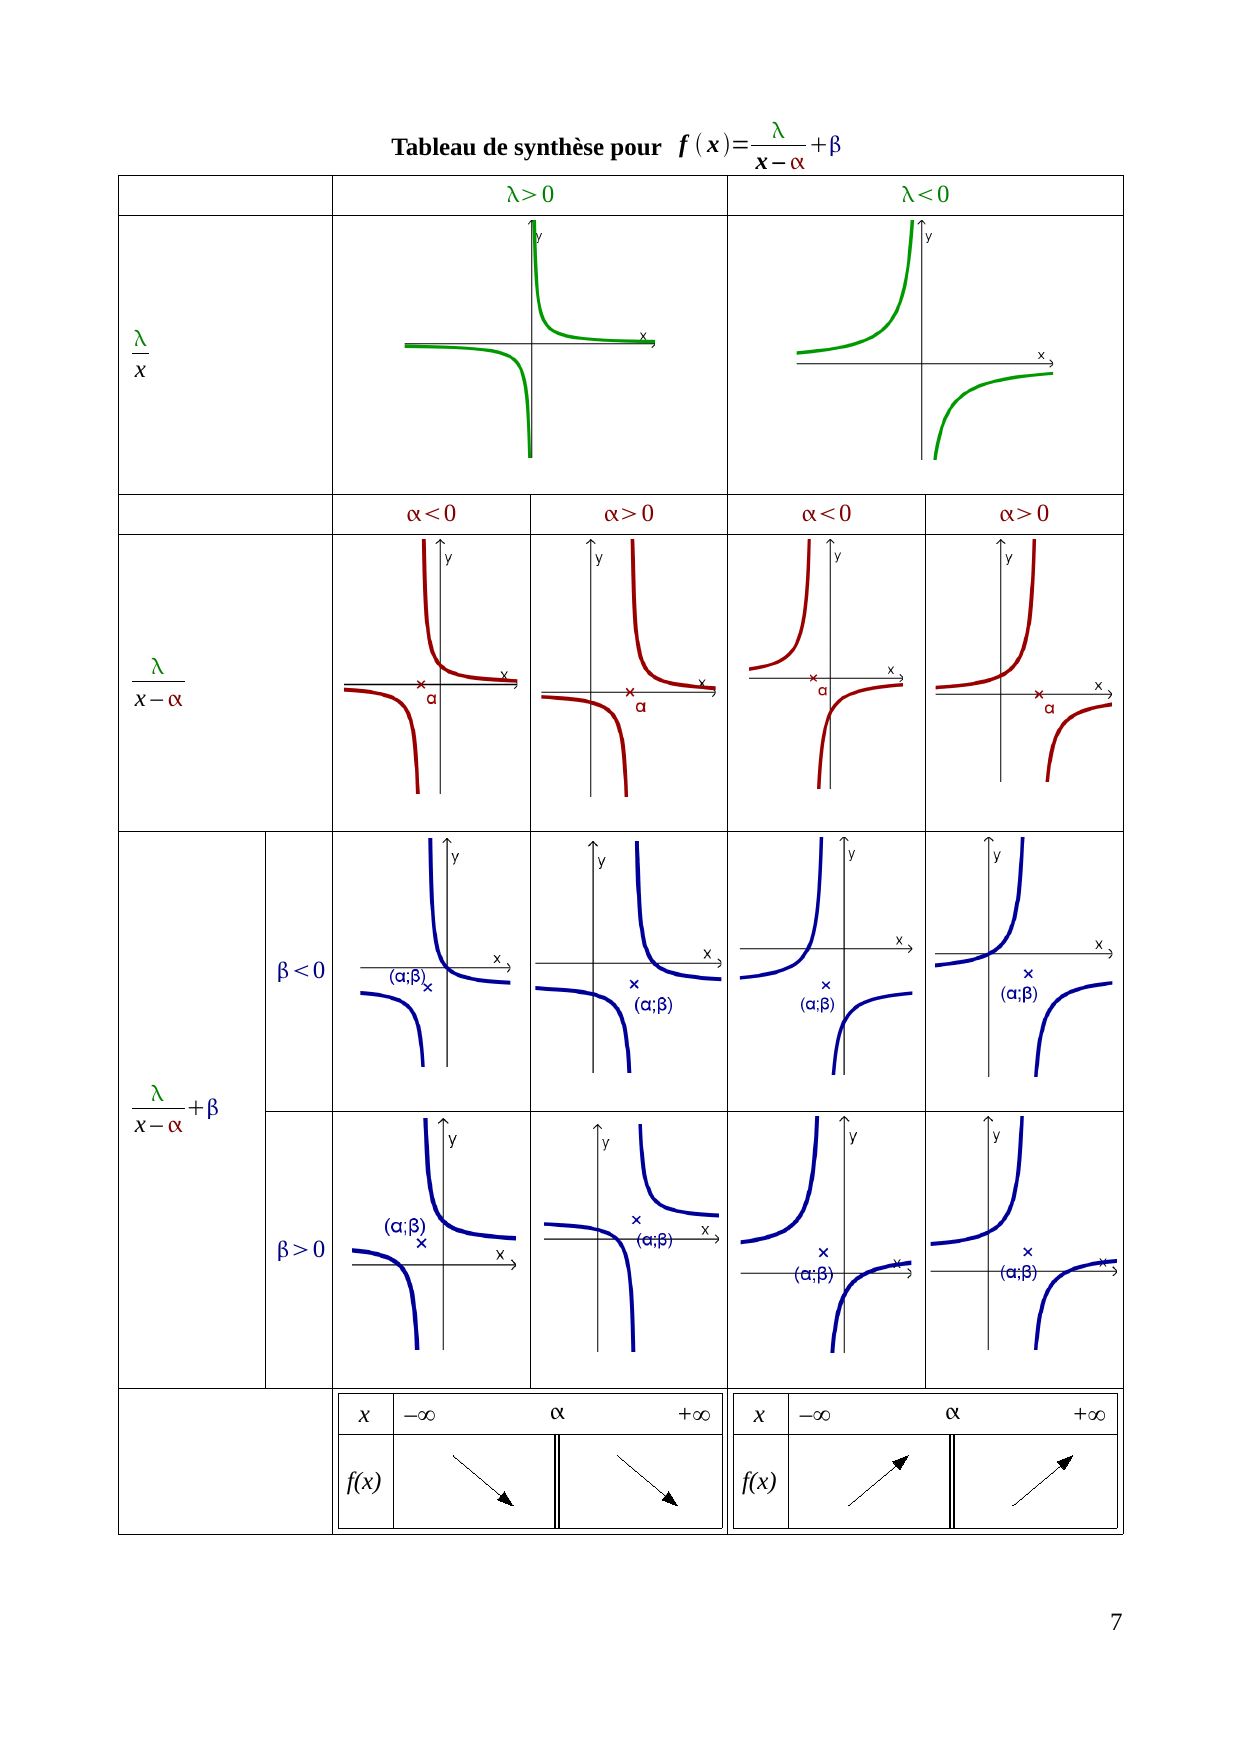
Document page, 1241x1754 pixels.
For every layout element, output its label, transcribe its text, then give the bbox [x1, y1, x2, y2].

table_cell [502, 1435, 554, 1528]
table_header [448, 1394, 502, 1433]
table_header  [898, 1394, 1007, 1433]
table_cell [843, 1435, 897, 1528]
table_cell [333, 1112, 530, 1387]
table_cell [1007, 1435, 1062, 1528]
table_header [612, 1394, 667, 1433]
table_cell [119, 216, 332, 494]
table_cell [394, 1435, 447, 1528]
table_cell [728, 1112, 925, 1387]
table_cell [119, 832, 265, 1387]
table_header [1007, 1394, 1062, 1433]
table_header [843, 1394, 897, 1433]
table_header –∞ [394, 1394, 447, 1433]
table_cell [448, 1435, 502, 1528]
table_header [728, 176, 1123, 215]
table_cell [728, 495, 925, 534]
table_cell [333, 1389, 727, 1534]
table_cell [667, 1435, 722, 1528]
table_header [119, 176, 332, 215]
table_cell [728, 1389, 1123, 1534]
table_cell [531, 495, 727, 534]
table_cell [728, 535, 925, 831]
table_header [333, 176, 727, 215]
table_cell [266, 832, 332, 1111]
table_cell [926, 1112, 1123, 1387]
table_cell [926, 535, 1123, 831]
table_header x [734, 1394, 788, 1433]
table_cell [728, 832, 925, 1111]
table_cell [119, 495, 332, 534]
table_cell [333, 495, 530, 534]
table_header +∞ [1062, 1394, 1117, 1433]
table_cell [789, 1435, 843, 1528]
table_cell [560, 1435, 612, 1528]
table_cell f(x) [734, 1435, 788, 1528]
text Tableau de synthèse pour [118, 118, 1122, 174]
table_cell [1062, 1435, 1117, 1528]
table_cell [898, 1435, 949, 1528]
table_header +∞ [667, 1394, 722, 1433]
table_cell [333, 832, 530, 1111]
table_cell [531, 535, 727, 831]
table_cell [119, 1389, 332, 1534]
table_cell [926, 832, 1123, 1111]
table_cell [266, 1112, 332, 1387]
table_header –∞ [789, 1394, 843, 1433]
table_cell [728, 216, 1123, 494]
table_cell [333, 216, 727, 494]
table_cell [333, 535, 530, 831]
table_cell f(x) [339, 1435, 393, 1528]
table_cell [926, 495, 1123, 534]
table_cell [955, 1435, 1007, 1528]
table_header x [339, 1394, 393, 1433]
table_cell [531, 1112, 727, 1387]
table_cell [612, 1435, 667, 1528]
table_header  [502, 1394, 612, 1433]
table_cell [531, 832, 727, 1111]
table_cell [119, 535, 332, 831]
